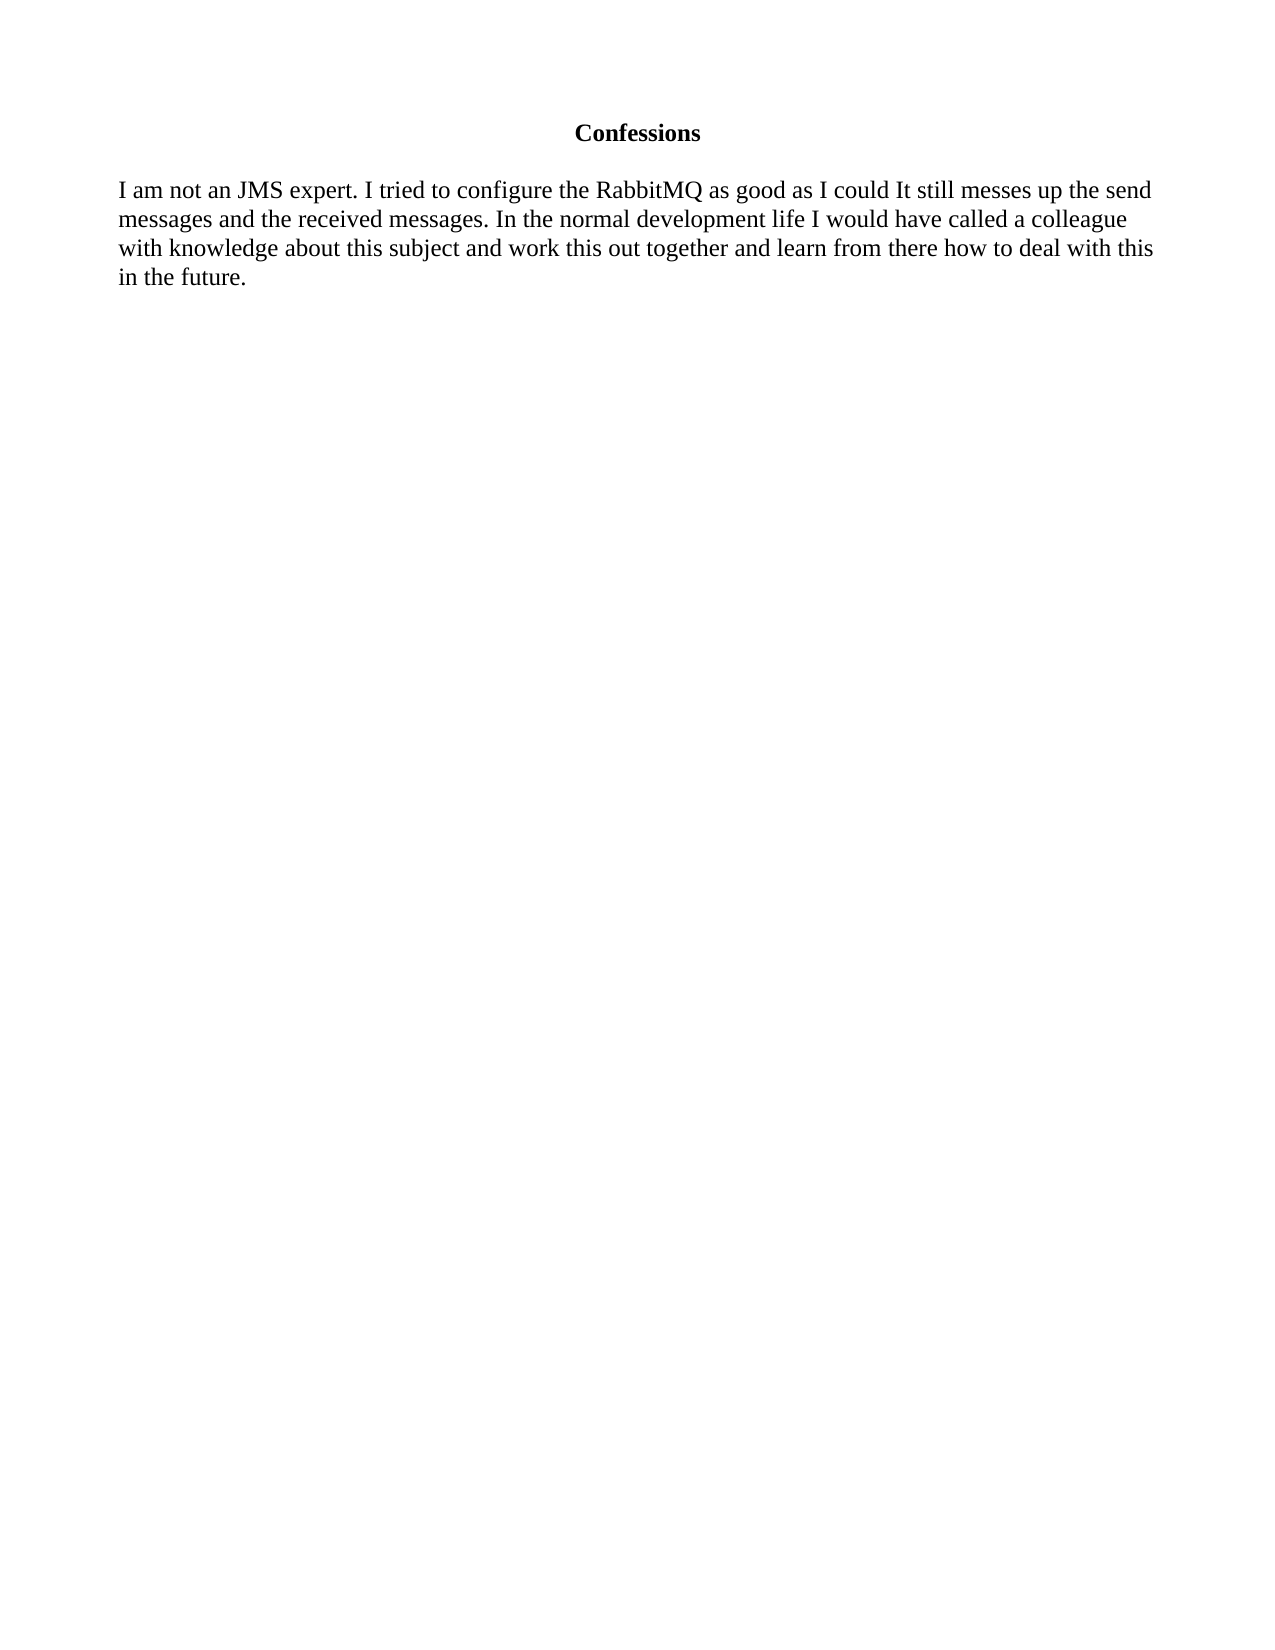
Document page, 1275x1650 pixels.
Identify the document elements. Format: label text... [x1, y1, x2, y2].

text Confessions [118, 118, 1157, 147]
text I am not an JMS expert. I tried to configure the RabbitMQ as good as I could It still messes up the send messages and the received messages. In the normal development life I would have called a colleague with knowledge about this subject and work this out together and learn from there how to deal with this in the future. [118, 176, 1157, 291]
